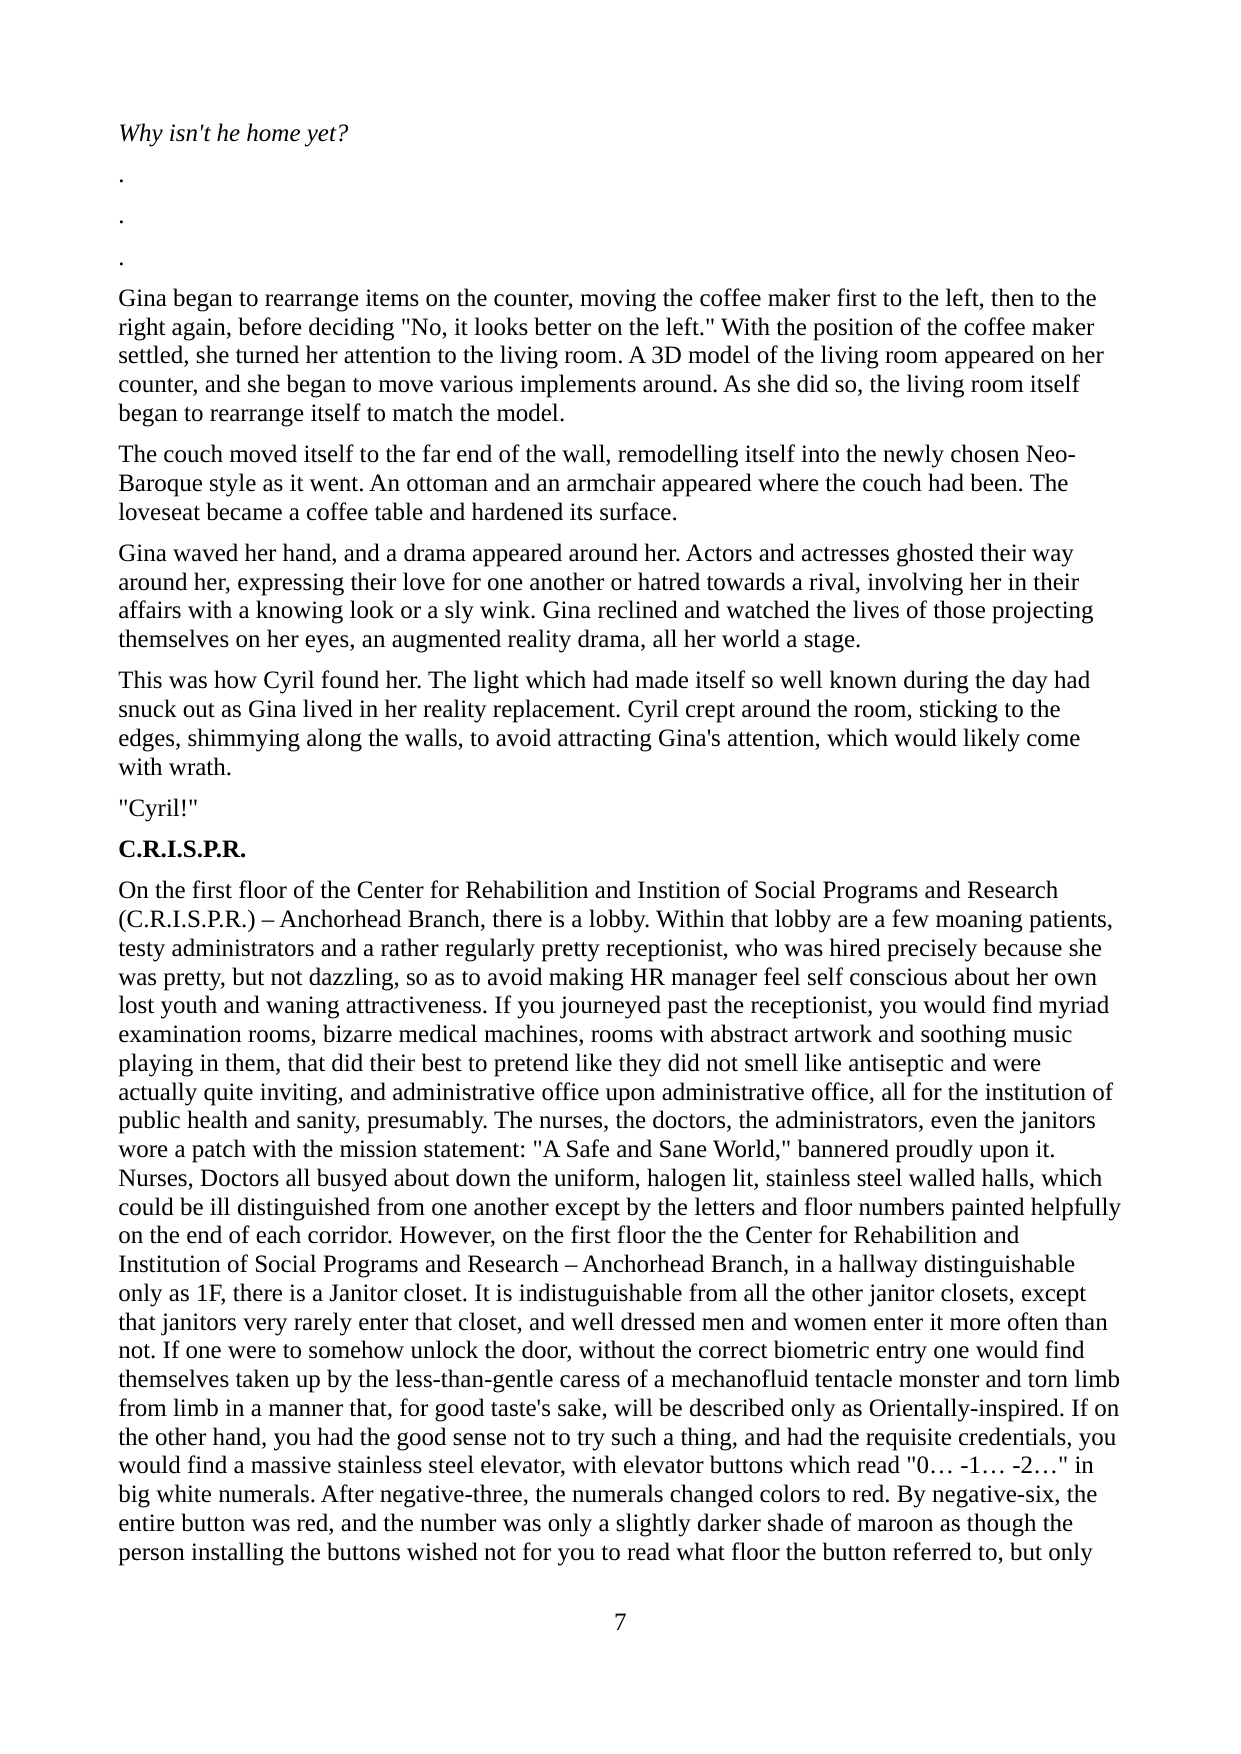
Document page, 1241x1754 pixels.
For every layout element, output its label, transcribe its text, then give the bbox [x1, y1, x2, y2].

text . [118, 201, 1122, 229]
text "Cyril!" [118, 793, 1122, 822]
text . [118, 242, 1122, 271]
text Gina began to rearrange items on the counter, moving the coffee maker first to the left, then to the right again, before deciding "No, it looks better on the left." With the position of the coffee maker settled, she turned her attention to the living room. A 3D model of the living room appeared on her counter, and she began to move various implements around. As she did so, the living room itself began to rearrange itself to match the model. [118, 283, 1122, 427]
text C.R.I.S.P.R. [118, 834, 1122, 863]
text . [118, 159, 1122, 188]
text This was how Cyril found her. The light which had made itself so well known during the day had snuck out as Gina lived in her reality replacement. Cyril crept around the room, sticking to the edges, shimmying along the walls, to avoid attracting Gina's attention, which would likely come with wrath. [118, 666, 1122, 781]
text Why isn't he home yet? [118, 118, 1122, 147]
text Gina waved her hand, and a drama appeared around her. Actors and actresses ghosted their way around her, expressing their love for one another or hatred towards a rival, involving her in their affairs with a knowing look or a sly wink. Gina reclined and watched the lives of those projecting themselves on her eyes, an augmented reality drama, all her world a stage. [118, 538, 1122, 653]
text The couch moved itself to the far end of the wall, remodelling itself into the newly chosen Neo-Baroque style as it went. An ottoman and an armchair appeared where the couch had been. The loveseat became a coffee table and hardened its surface. [118, 439, 1122, 526]
text On the first floor of the Center for Rehabilition and Instition of Social Programs and Research (C.R.I.S.P.R.) – Anchorhead Branch, there is a lobby. Within that lobby are a few moaning patients, testy administrators and a rather regularly pretty receptionist, who was hired precisely because she was pretty, but not dazzling, so as to avoid making HR manager feel self conscious about her own lost youth and waning attractiveness. If you journeyed past the receptionist, you would find myriad examination rooms, bizarre medical machines, rooms with abstract artwork and soothing music playing in them, that did their best to pretend like they did not smell like antiseptic and were actually quite inviting, and administrative office upon administrative office, all for the institution of public health and sanity, presumably. The nurses, the doctors, the administrators, even the janitors wore a patch with the mission statement: "A Safe and Sane World," bannered proudly upon it. Nurses, Doctors all busyed about down the uniform, halogen lit, stainless steel walled halls, which could be ill distinguished from one another except by the letters and floor numbers painted helpfully on the end of each corridor. However, on the first floor the the Center for Rehabilition and Institution of Social Programs and Research – Anchorhead Branch, in a hallway distinguishable only as 1F, there is a Janitor closet. It is indistuguishable from all the other janitor closets, except that janitors very rarely enter that closet, and well dressed men and women enter it more often than not. If one were to somehow unlock the door, without the correct biometric entry one would find themselves taken up by the less-than-gentle caress of a mechanofluid tentacle monster and torn limb from limb in a manner that, for good taste's sake, will be described only as Orientally-inspired. If on the other hand, you had the good sense not to try such a thing, and had the requisite credentials, you would find a massive stainless steel elevator, with elevator buttons which read "0… -1… -2…" in big white numerals. After negative-three, the numerals changed colors to red. By negative-six, the entire button was red, and the number was only a slightly darker shade of maroon as though the person installing the buttons wished not for you to read what floor the button referred to, but only [118, 876, 1122, 1566]
